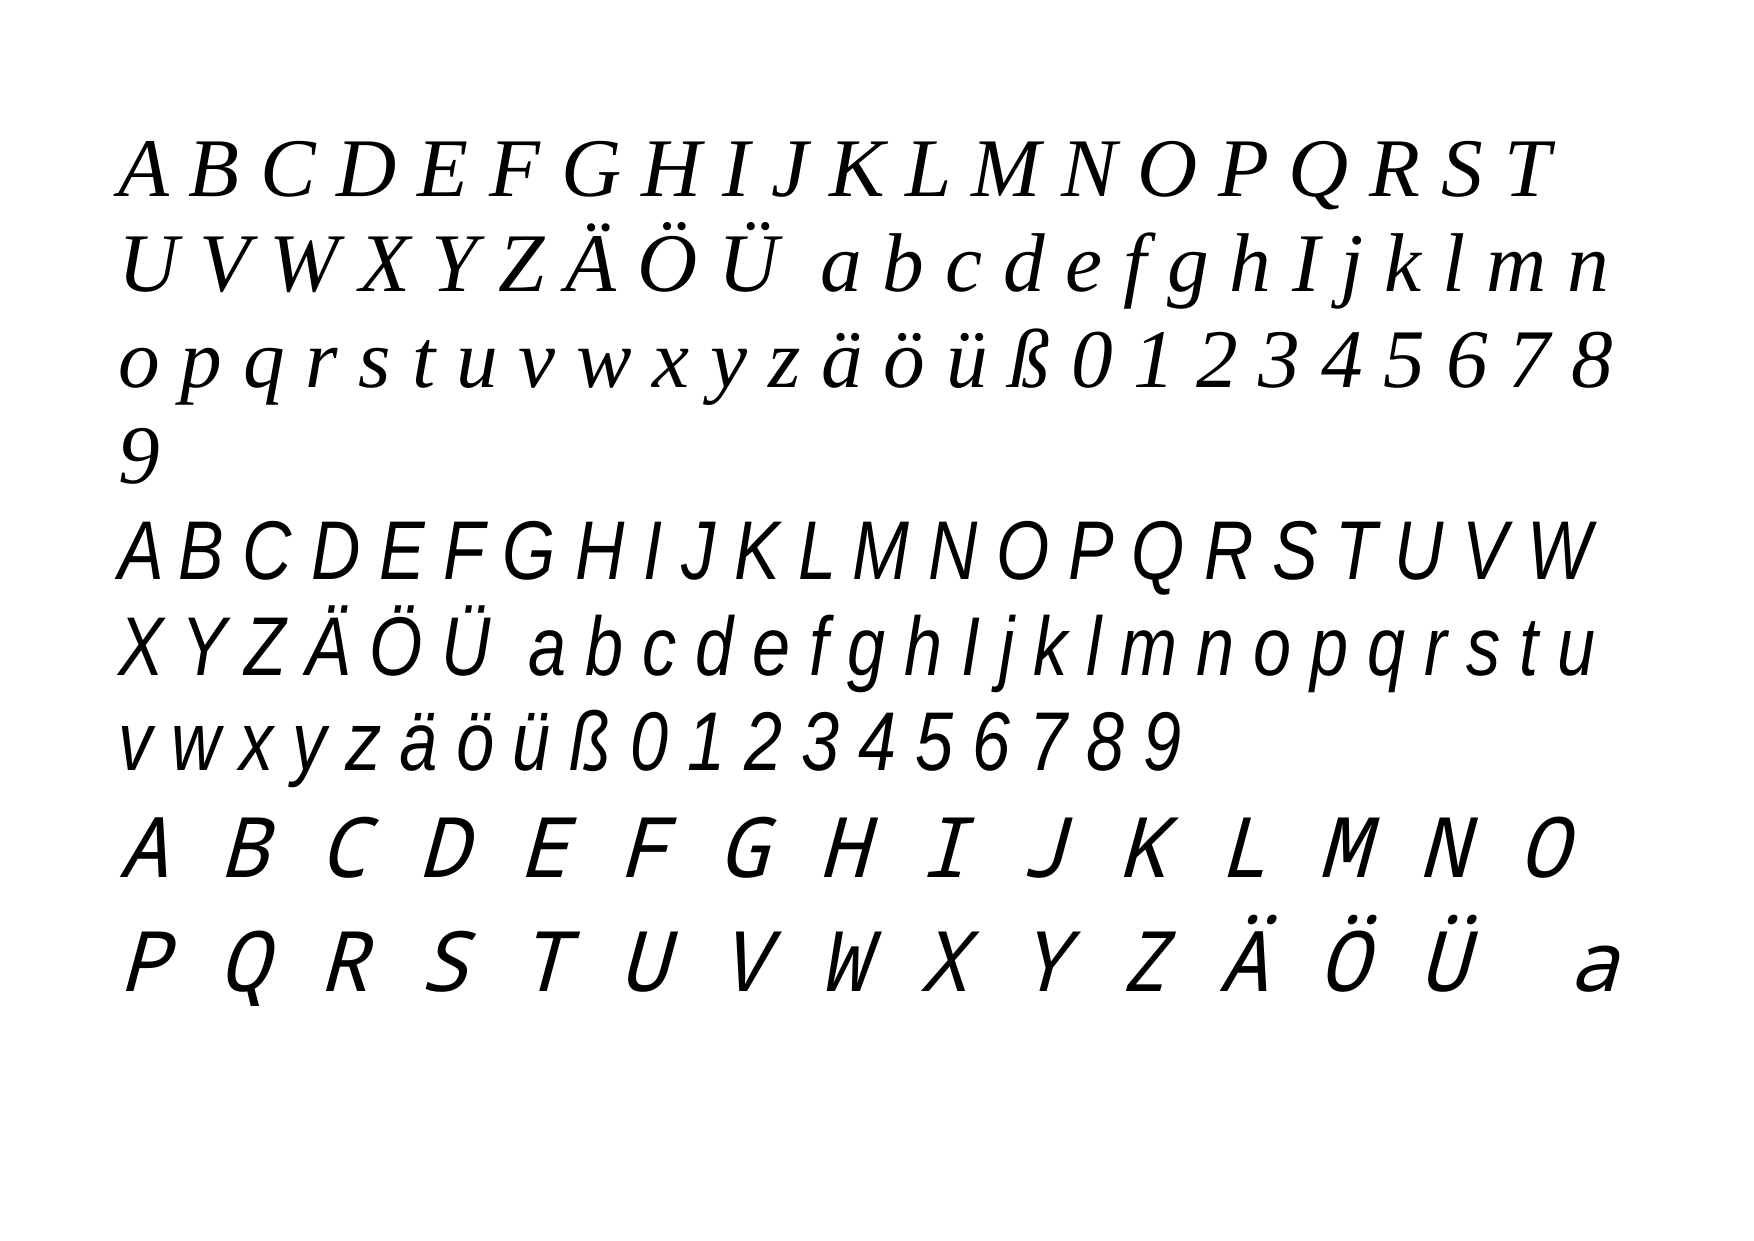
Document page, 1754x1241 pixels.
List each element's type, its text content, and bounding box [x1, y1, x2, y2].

text A B C D E F G H I J K L M N O P Q R S T U V W X Y Z Ä Ö Ü a b c d e f g h I j k l m n o p q r s t u v w x y z ä ö ü ß 0 1 2 3 4 5 6 7 8 9 [118, 118, 1635, 501]
text A B C D E F G H I J K L M N O P Q R S T U V W X Y Z Ä Ö Ü a b c d e f g h I j k l m n o p q r s t u v w x y z ä ö ü ß 0 1 2 3 4 5 6 7 8 9 [118, 501, 1635, 788]
text A B C D E F G H I J K L M N O P Q R S T U V W X Y Z Ä Ö Ü a [118, 788, 1635, 1015]
